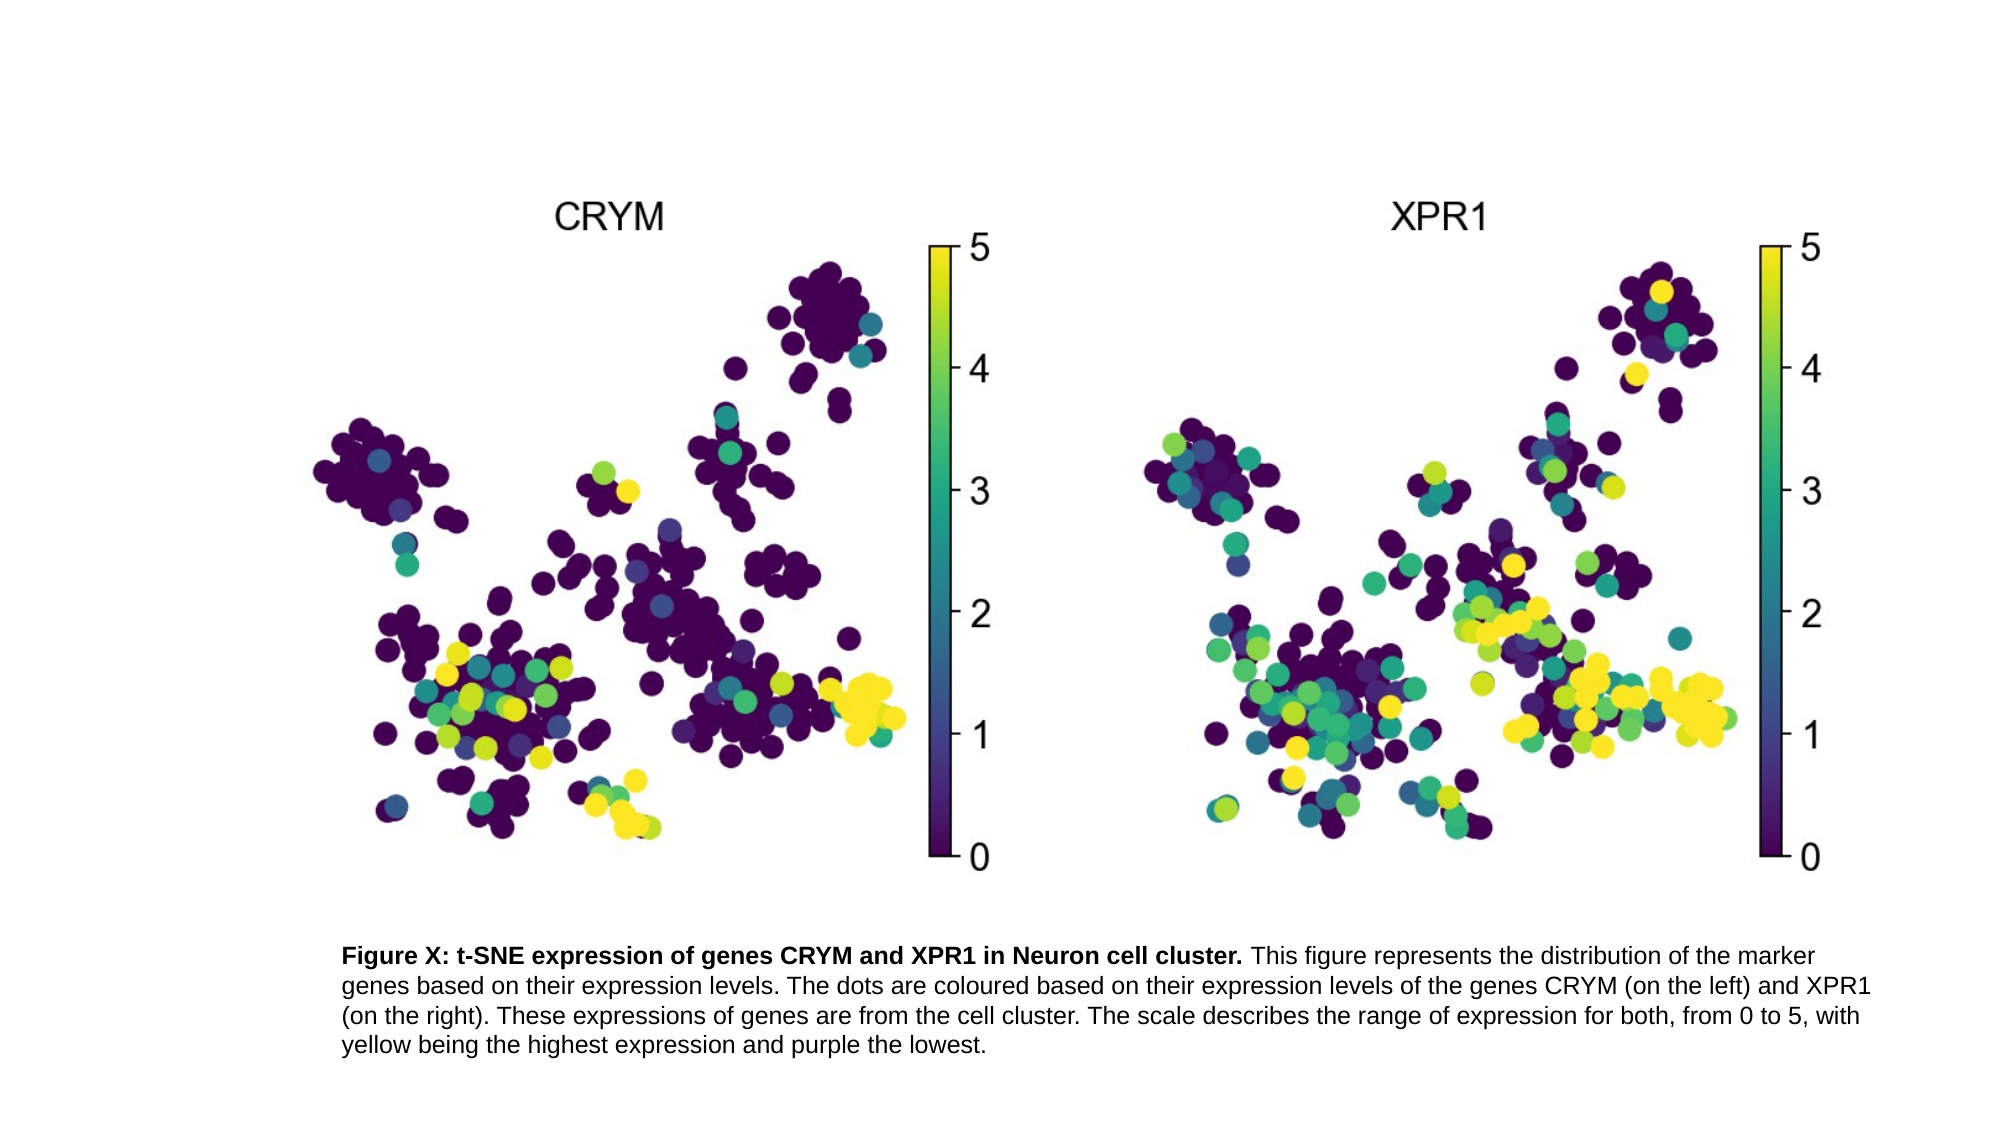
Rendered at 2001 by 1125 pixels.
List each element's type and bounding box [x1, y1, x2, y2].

picture [277, 182, 1840, 897]
